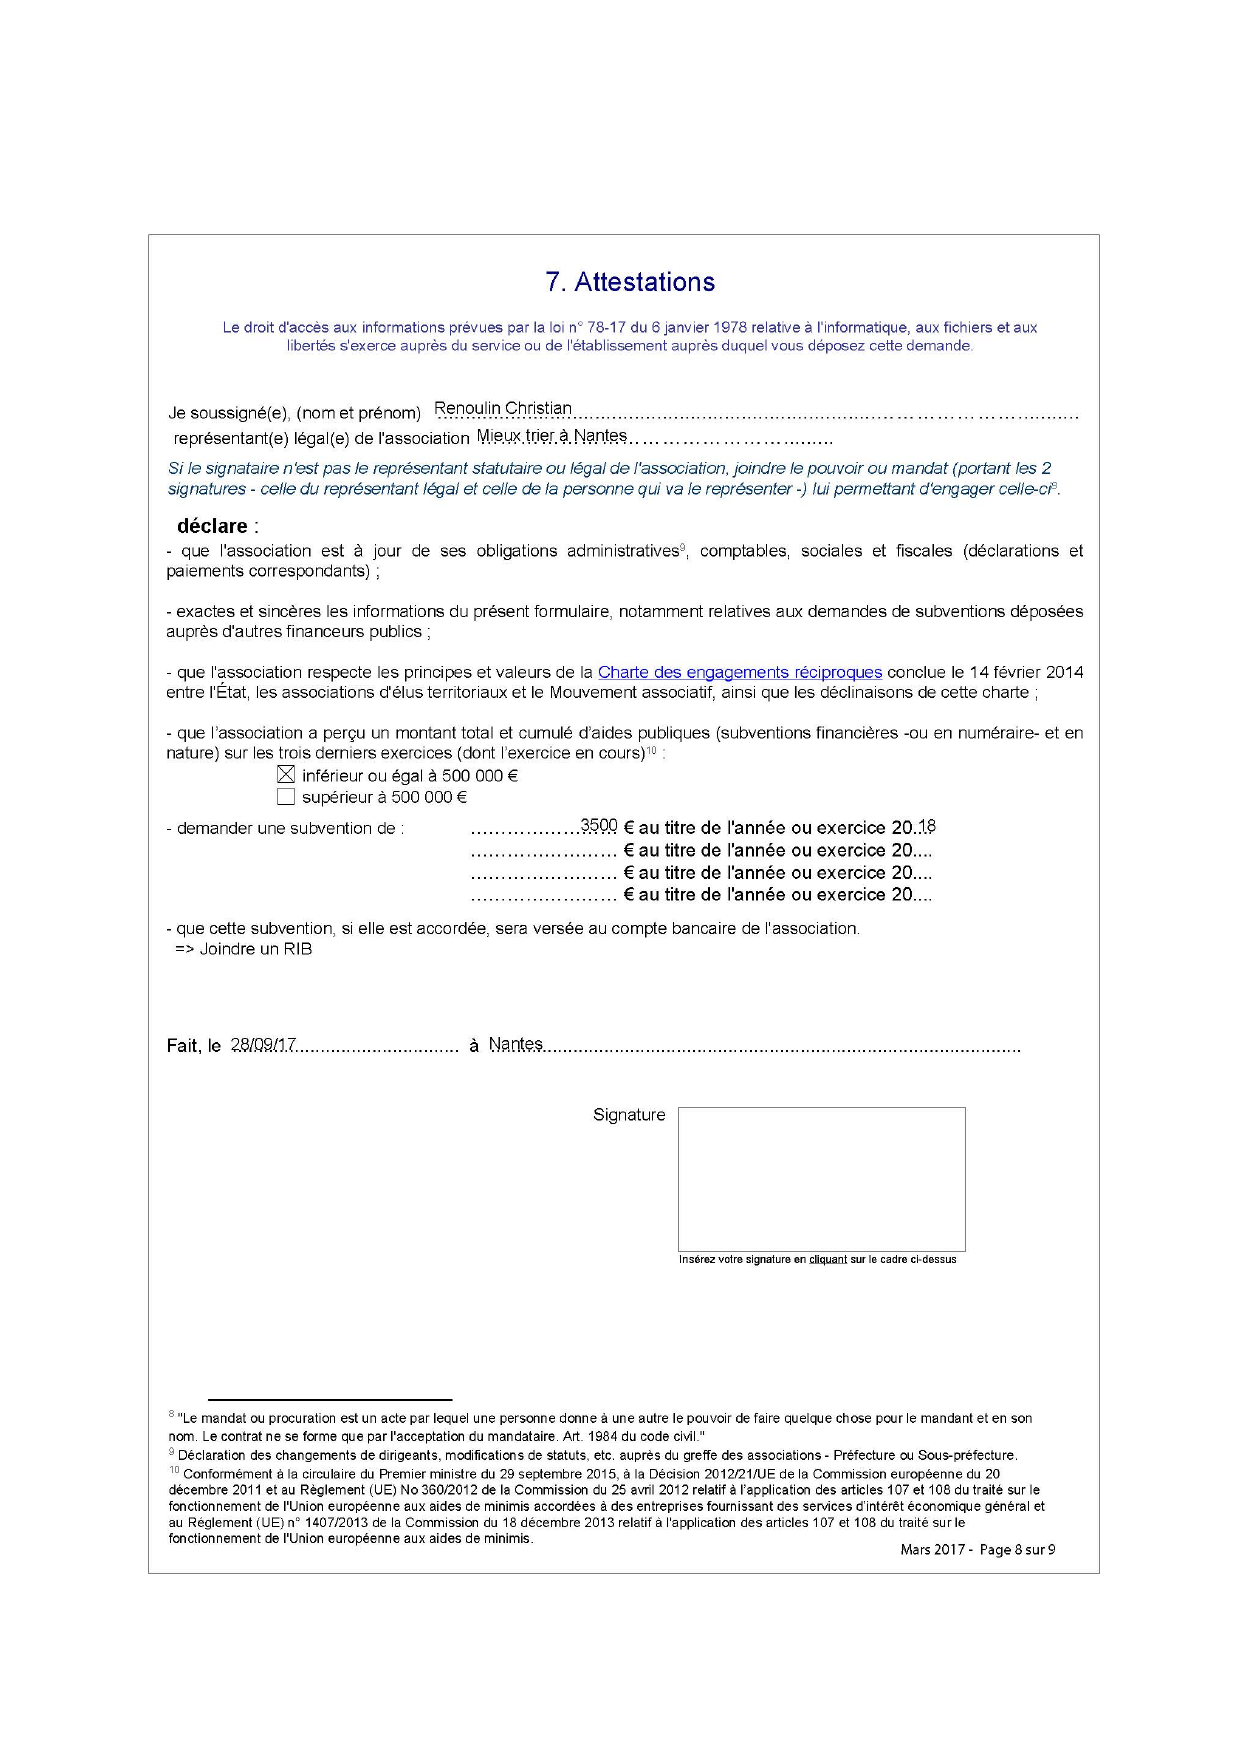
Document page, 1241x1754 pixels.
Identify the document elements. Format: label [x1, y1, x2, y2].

picture [118, 204, 1123, 1624]
